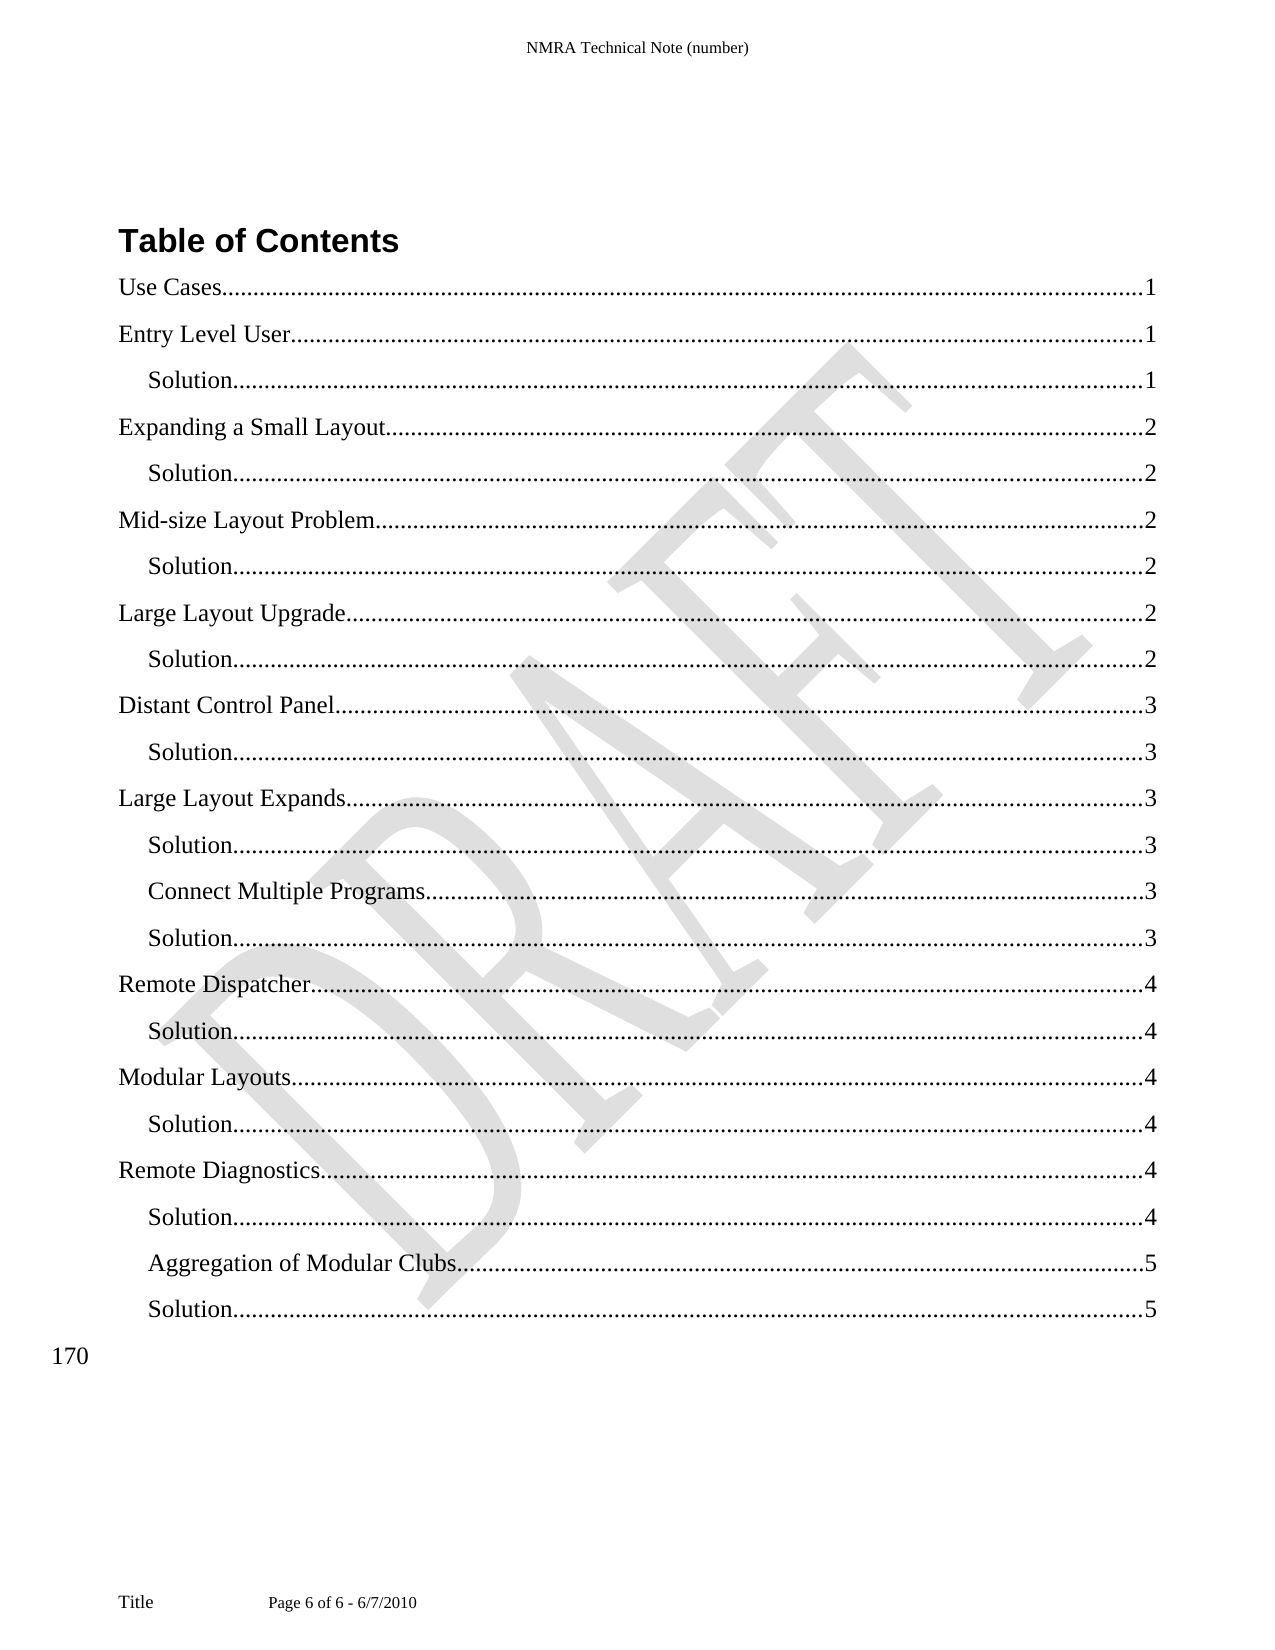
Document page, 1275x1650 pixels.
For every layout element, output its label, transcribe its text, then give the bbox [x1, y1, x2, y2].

text Solution 2 [148, 458, 745, 487]
text Solution 4 [148, 1016, 171, 1044]
text Solution 3 [429, 923, 515, 952]
text Connect Multiple Programs 3 [524, 876, 667, 905]
text Solution 4 [522, 1016, 668, 1044]
text Large Layout Upgrade 2 [803, 598, 987, 626]
text Entry Level User 1 [118, 319, 1157, 348]
text Connect Multiple Programs 3 [835, 876, 1157, 905]
text Mid-size Layout Problem 2 [909, 505, 1157, 533]
text Remote Dispatcher 4 [502, 972, 577, 998]
text Large Layout Expands 3 [603, 783, 701, 812]
text Solution 3 [789, 830, 1157, 859]
text Solution 5 [148, 1294, 1157, 1323]
text Solution 3 [840, 737, 1157, 766]
text Solution 1 [148, 365, 823, 394]
text Large Layout Expands 3 [118, 783, 603, 812]
text Large Layout Upgrade 2 [1002, 598, 1157, 626]
text Solution 4 [416, 1016, 507, 1044]
text Distant Control Panel 3 [118, 691, 539, 719]
text Solution 3 [368, 830, 469, 859]
text Solution 2 [747, 644, 809, 673]
text Mid-size Layout Problem 2 [742, 505, 894, 533]
text Solution 2 [148, 644, 733, 673]
text Solution 3 [700, 923, 1157, 952]
text Connect Multiple Programs 3 [670, 876, 816, 905]
text Solution 4 [603, 1109, 1157, 1137]
text Solution 4 [696, 1016, 1157, 1044]
text Modular Layouts 4 [118, 1062, 244, 1091]
text Use Cases 1 [118, 272, 1157, 301]
text Solution 2 [148, 551, 637, 580]
text Solution 4 [398, 1202, 491, 1230]
text Remote Dispatcher 4 [118, 969, 219, 998]
subtitle Table of Contents [118, 221, 1157, 260]
text Large Layout Upgrade 2 [118, 598, 686, 626]
text Remote Dispatcher 4 [742, 969, 1157, 998]
text Connect Multiple Programs 3 [148, 876, 368, 905]
text Modular Layouts 4 [258, 1062, 442, 1091]
text Remote Diagnostics 4 [517, 1155, 1157, 1184]
text Solution 1 [873, 365, 1157, 394]
text Modular Layouts 4 [460, 1062, 554, 1091]
text Solution 3 [542, 923, 699, 952]
text Solution 2 [955, 551, 1157, 580]
text Solution 4 [171, 1035, 197, 1044]
text Solution 2 [757, 458, 848, 487]
text Solution 4 [305, 1109, 476, 1137]
text Solution 3 [484, 830, 635, 859]
text Solution 4 [148, 1202, 383, 1230]
text Expanding a Small Layout 2 [118, 412, 776, 441]
text Solution 4 [148, 1109, 290, 1137]
text Solution 2 [1067, 644, 1157, 673]
text Distant Control Panel 3 [798, 691, 1157, 719]
text Solution 3 [148, 737, 571, 766]
text Large Layout Expands 3 [886, 783, 1157, 812]
text Connect Multiple Programs 3 [382, 876, 507, 905]
text Solution 4 [212, 1016, 397, 1044]
text Remote Diagnostics 4 [351, 1155, 493, 1184]
text Solution 4 [509, 1202, 1157, 1230]
text Remote Dispatcher 4 [592, 969, 721, 998]
text Solution 2 [849, 644, 1033, 673]
text Solution 1 [834, 374, 882, 394]
text Solution 2 [665, 551, 941, 580]
text Aggregation of Modular Clubs 5 [148, 1248, 429, 1277]
text Solution 4 [495, 1109, 584, 1137]
text Solution 3 [148, 923, 415, 952]
text Solution 3 [652, 737, 826, 766]
text Solution 2 [862, 458, 1157, 487]
text Solution 3 [571, 737, 639, 766]
text Solution 3 [148, 830, 357, 859]
text Remote Dispatcher 4 [229, 977, 338, 998]
text Large Layout Expands 3 [720, 783, 872, 812]
text Solution 3 [636, 830, 679, 856]
text Solution 3 [690, 830, 773, 859]
text Mid-size Layout Problem 2 [695, 509, 751, 533]
text Remote Dispatcher 4 [357, 969, 461, 998]
text Solution 2 [820, 655, 860, 673]
text Remote Diagnostics 4 [118, 1155, 337, 1184]
text Expanding a Small Layout 2 [816, 412, 1157, 441]
text Large Layout Upgrade 2 [701, 598, 811, 626]
text Aggregation of Modular Clubs 5 [463, 1248, 1157, 1277]
text Mid-size Layout Problem 2 [118, 505, 683, 533]
text Modular Layouts 4 [568, 1062, 1157, 1091]
text Distant Control Panel 3 [584, 691, 779, 719]
